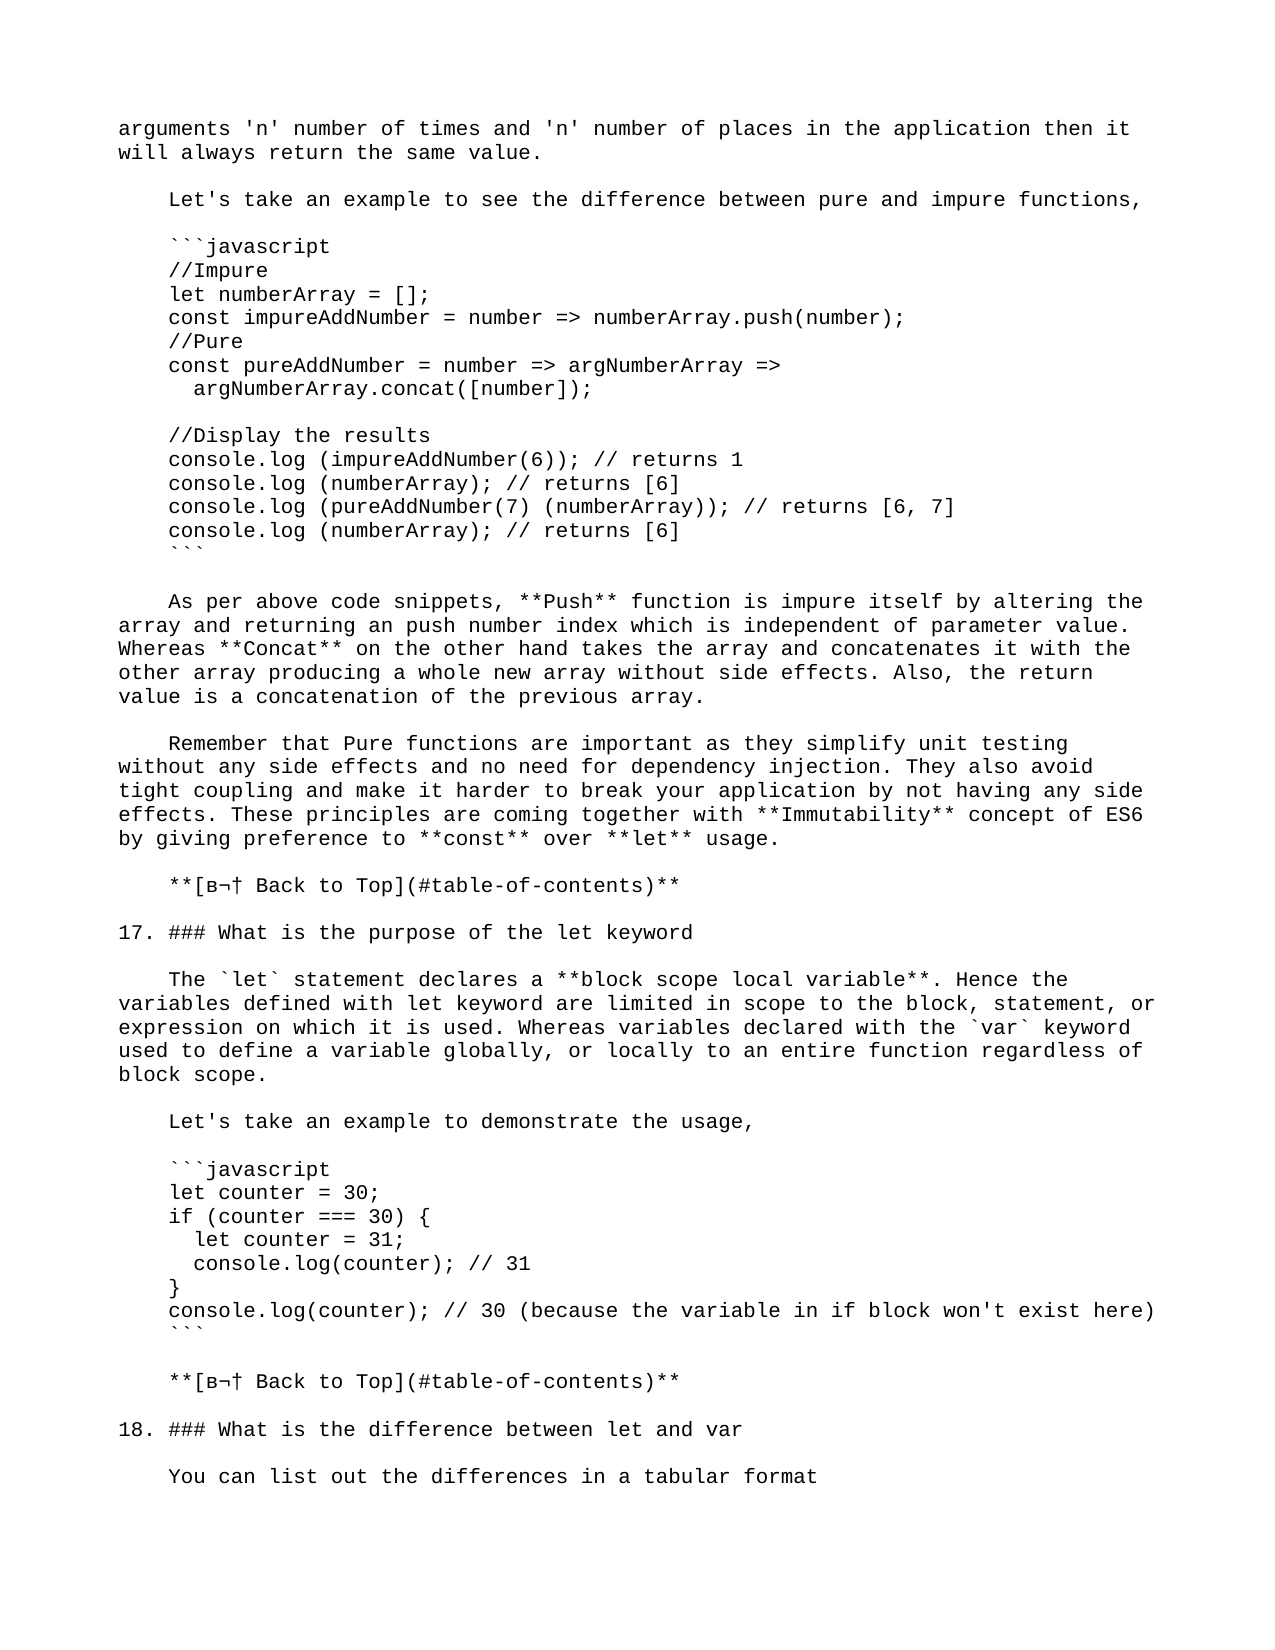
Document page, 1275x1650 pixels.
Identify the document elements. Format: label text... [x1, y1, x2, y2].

text **[в¬† Back to Top](#table-of-contents)** [118, 875, 1157, 898]
text console.log(counter); // 31 [118, 1253, 1157, 1277]
text Remember that Pure functions are important as they simplify unit testing without any side effects and no need for dependency injection. They also avoid tight coupling and make it harder to break your application by not having any side effects. These principles are coming together with **Immutability** concept of ES6 by giving preference to **const** over **let** usage. [118, 733, 1157, 851]
text } [118, 1277, 1157, 1300]
text Let's take an example to see the difference between pure and impure functions, [118, 189, 1157, 213]
text You can list out the differences in a tabular format [118, 1466, 1157, 1489]
text const impureAddNumber = number => numberArray.push(number); [118, 307, 1157, 331]
text let counter = 30; [118, 1182, 1157, 1206]
text Let's take an example to demonstrate the usage, [118, 1111, 1157, 1135]
text const pureAddNumber = number => argNumberArray => [118, 354, 1157, 378]
text console.log(counter); // 30 (because the variable in if block won't exist here) [118, 1300, 1157, 1324]
text console.log (numberArray); // returns [6] [118, 520, 1157, 544]
text 17. ### What is the purpose of the let keyword [118, 922, 1157, 946]
text ```javascript [118, 1158, 1157, 1182]
text As per above code snippets, **Push** function is impure itself by altering the array and returning an push number index which is independent of parameter value. Whereas **Concat** on the other hand takes the array and concatenates it with the other array producing a whole new array without side effects. Also, the return value is a concatenation of the previous array. [118, 591, 1157, 709]
text **[в¬† Back to Top](#table-of-contents)** [118, 1371, 1157, 1395]
text let numberArray = []; [118, 284, 1157, 307]
text 18. ### What is the difference between let and var [118, 1419, 1157, 1442]
text if (counter === 30) { [118, 1206, 1157, 1229]
text arguments 'n' number of times and 'n' number of places in the application then it will always return the same value. [118, 118, 1157, 165]
text console.log (numberArray); // returns [6] [118, 473, 1157, 496]
text ```javascript [118, 236, 1157, 260]
text The `let` statement declares a **block scope local variable**. Hence the variables defined with let keyword are limited in scope to the block, statement, or expression on which it is used. Whereas variables declared with the `var` keyword used to define a variable globally, or locally to an entire function regardless of block scope. [118, 969, 1157, 1088]
text argNumberArray.concat([number]); [118, 378, 1157, 402]
text //Impure [118, 260, 1157, 284]
text //Pure [118, 331, 1157, 354]
text //Display the results [118, 426, 1157, 449]
text ``` [118, 544, 1157, 567]
text ``` [118, 1324, 1157, 1348]
text console.log (pureAddNumber(7) (numberArray)); // returns [6, 7] [118, 496, 1157, 520]
text let counter = 31; [118, 1229, 1157, 1253]
text console.log (impureAddNumber(6)); // returns 1 [118, 449, 1157, 473]
